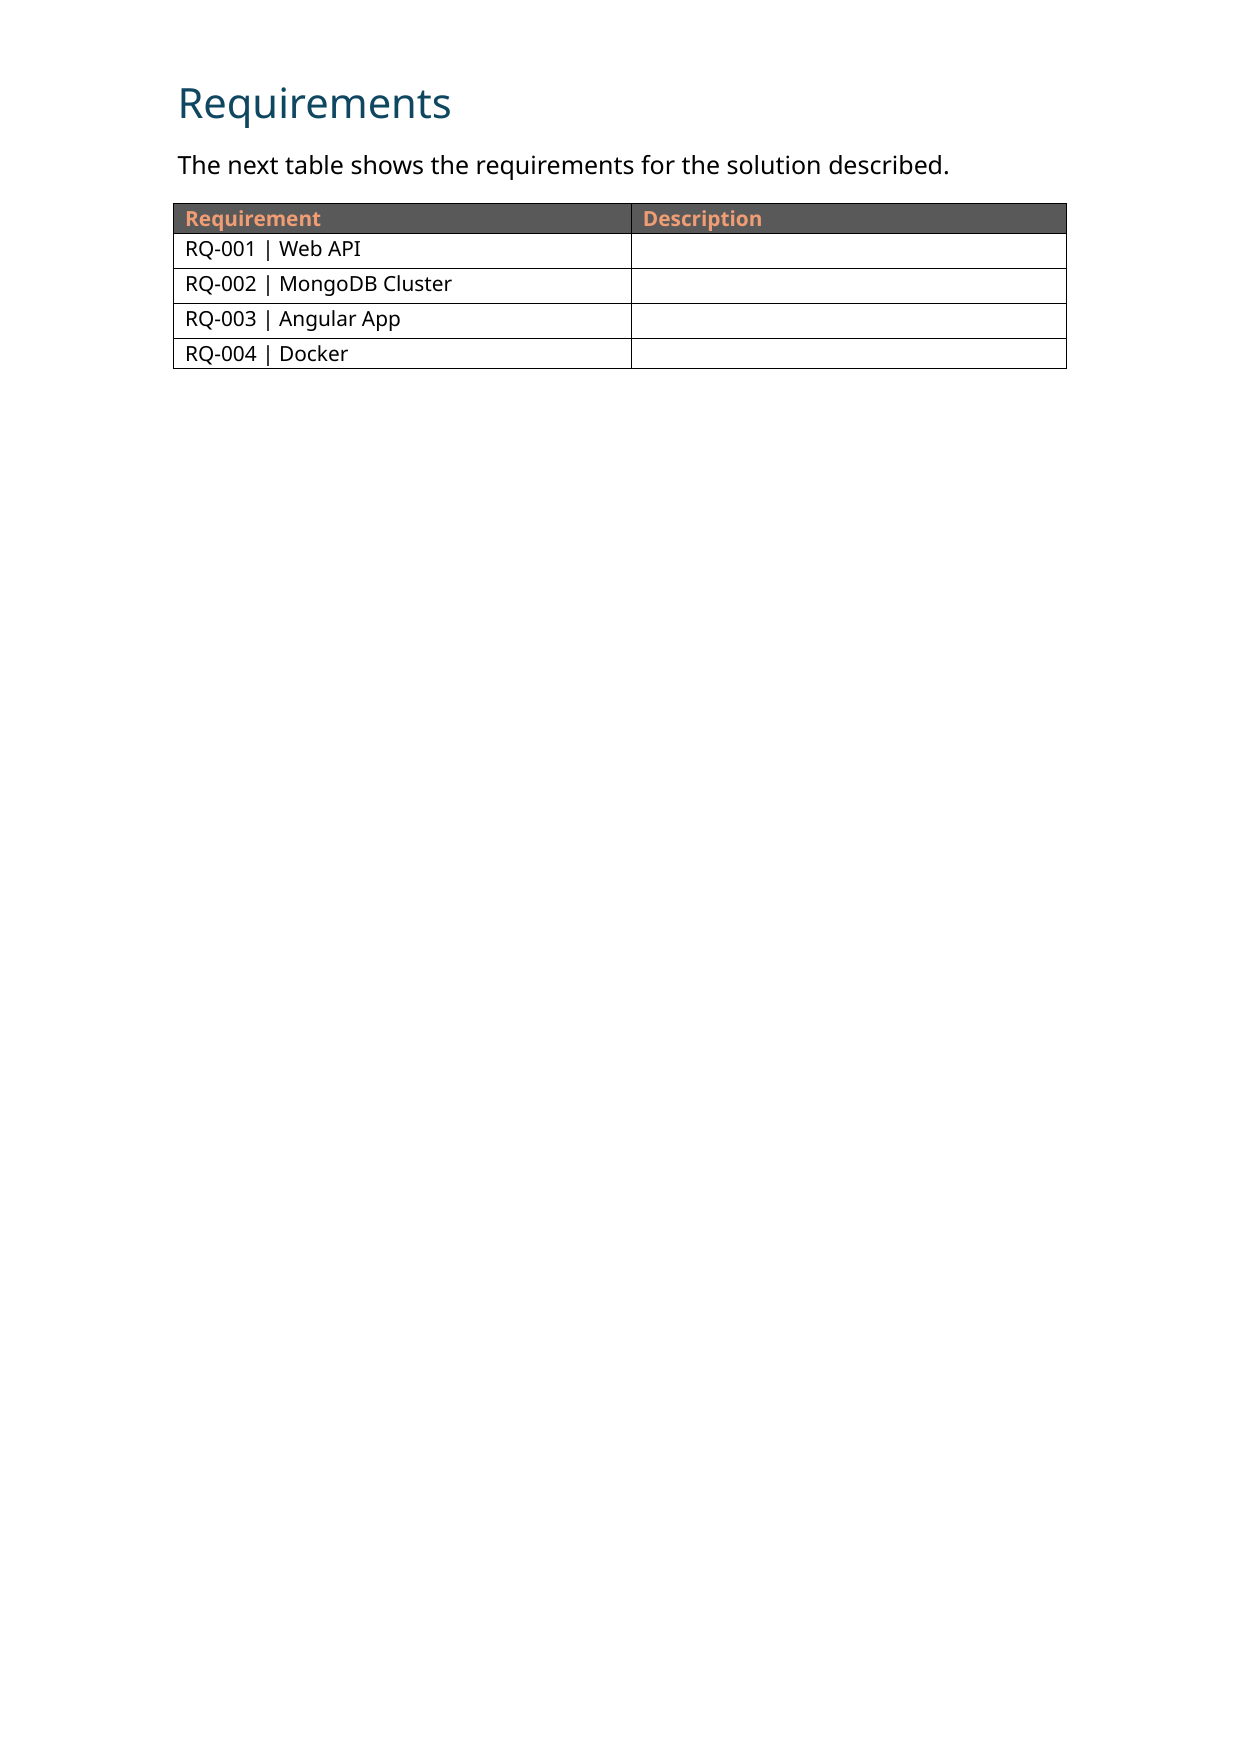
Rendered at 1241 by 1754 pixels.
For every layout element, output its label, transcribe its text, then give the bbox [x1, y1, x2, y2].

table_header Description [632, 204, 1066, 233]
table_cell [632, 304, 1066, 338]
table_cell RQ-004 | Docker [174, 339, 631, 367]
table_cell RQ-002 | MongoDB Cluster [174, 269, 631, 303]
table_cell [632, 234, 1066, 268]
table_cell [632, 339, 1066, 367]
subtitle Requirements [177, 74, 1063, 131]
table_cell [632, 269, 1066, 303]
table_cell RQ-003 | Angular App [174, 304, 631, 338]
table_cell RQ-001 | Web API [174, 234, 631, 268]
table_header Requirement [174, 204, 631, 233]
text The next table shows the requirements for the solution described. [177, 147, 1063, 181]
